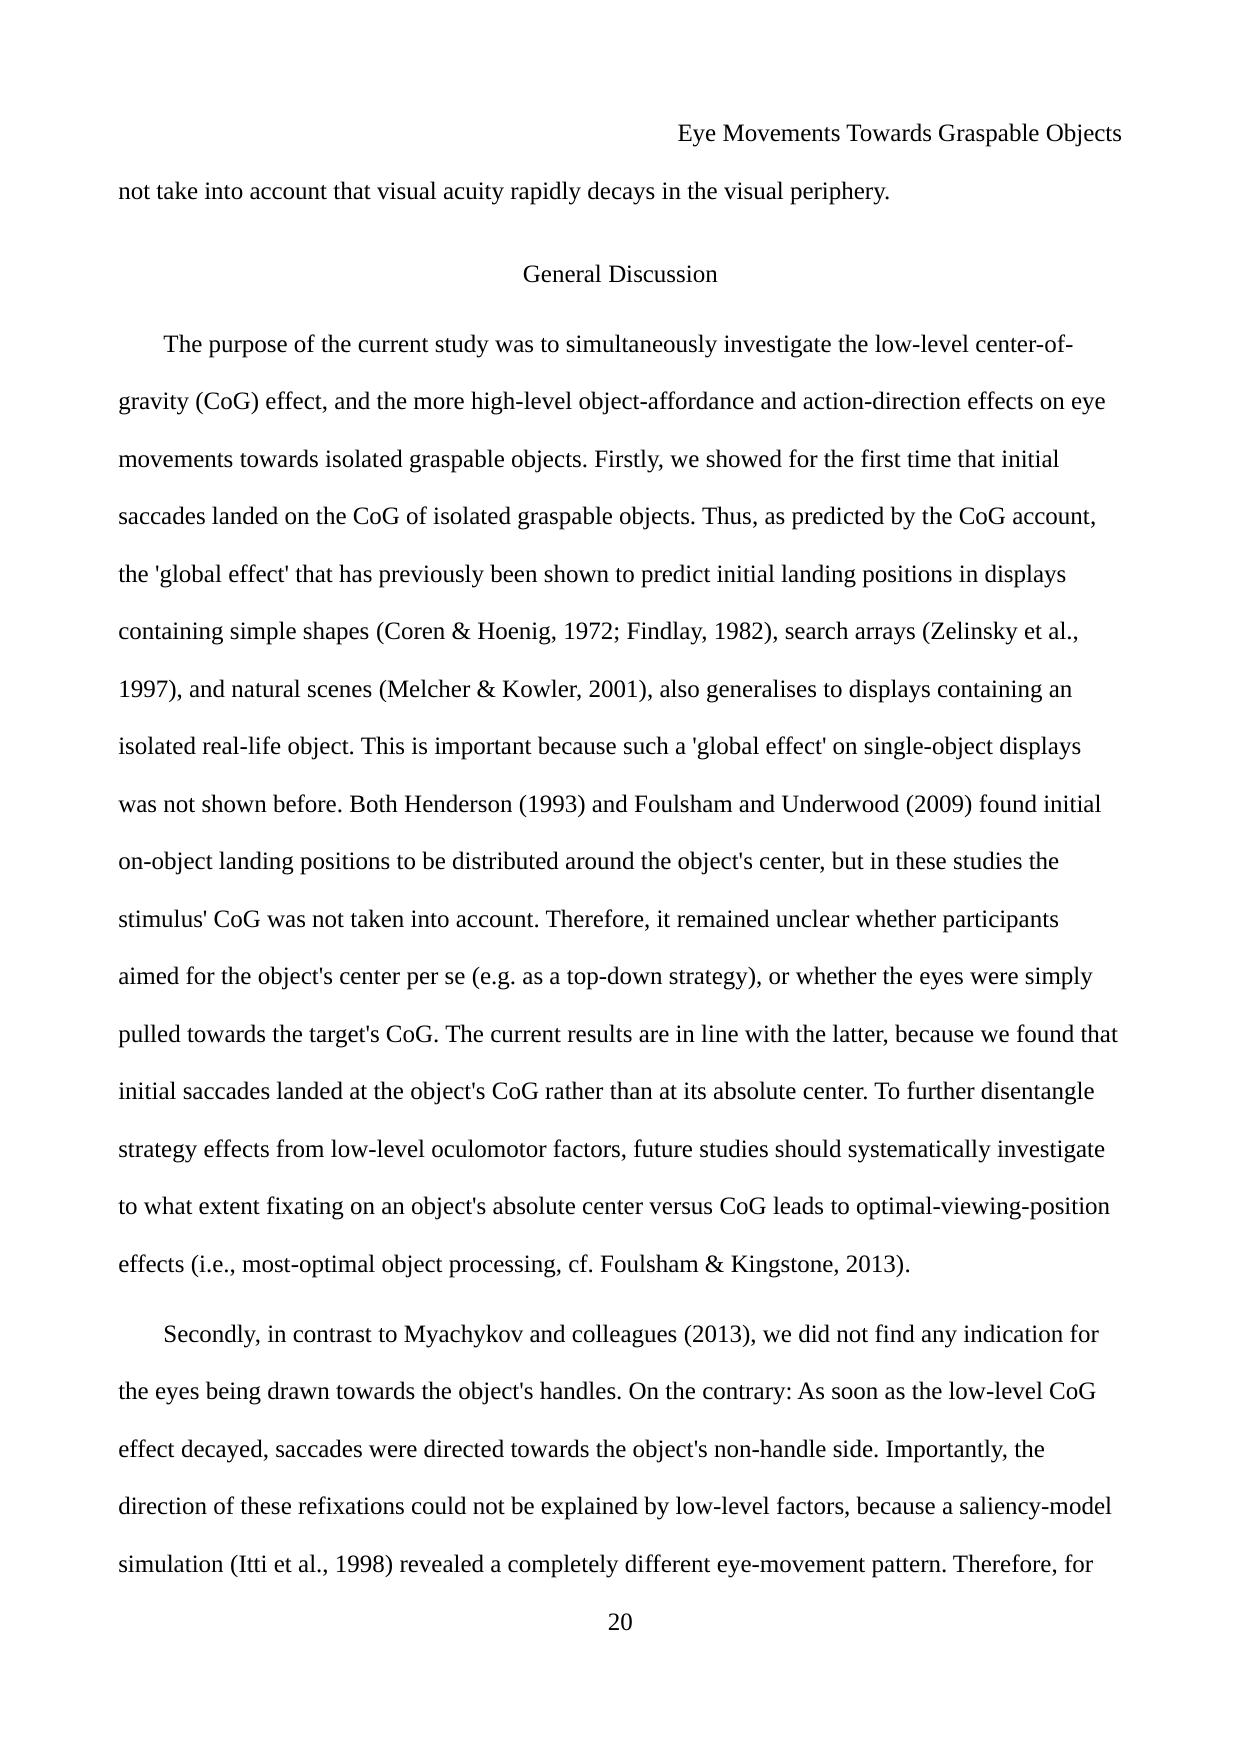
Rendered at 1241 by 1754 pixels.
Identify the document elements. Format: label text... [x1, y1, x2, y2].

text Secondly, in contrast to Myachykov and colleagues (2013), we did not find any indication for the eyes being drawn towards the object's handles. On the contrary: As soon as the low-level CoG effect decayed, saccades were directed towards the object's non-handle side. Importantly, the direction of these refixations could not be explained by low-level factors, because a saliency-model simulation (Itti et al., 1998) revealed a completely different eye-movement pattern. Therefore, for [118, 1319, 1122, 1578]
text not take into account that visual acuity rapidly decays in the visual periphery. [118, 176, 1122, 205]
text The purpose of the current study was to simultaneously investigate the low-level center-of-gravity (CoG) effect, and the more high-level object-affordance and action-direction effects on eye movements towards isolated graspable objects. Firstly, we showed for the first time that initial saccades landed on the CoG of isolated graspable objects. Thus, as predicted by the CoG account, the 'global effect' that has previously been shown to predict initial landing positions in displays containing simple shapes (Coren & Hoenig, 1972; Findlay, 1982), search arrays (Zelinsky et al., 1997), and natural scenes (Melcher & Kowler, 2001), also generalises to displays containing an isolated real-life object. This is important because such a 'global effect' on single-object displays was not shown before. Both Henderson (1993) and Foulsham and Underwood (2009) found initial on-object landing positions to be distributed around the object's center, but in these studies the stimulus' CoG was not taken into account. Therefore, it remained unclear whether participants aimed for the object's center per se (e.g. as a top-down strategy), or whether the eyes were simply pulled towards the target's CoG. The current results are in line with the latter, because we found that initial saccades landed at the object's CoG rather than at its absolute center. To further disentangle strategy effects from low-level oculomotor factors, future studies should systematically investigate to what extent fixating on an object's absolute center versus CoG leads to optimal-viewing-position effects (i.e., most-optimal object processing, cf. Foulsham & Kingstone, 2013). [118, 329, 1122, 1278]
subtitle General Discussion [118, 259, 1122, 288]
